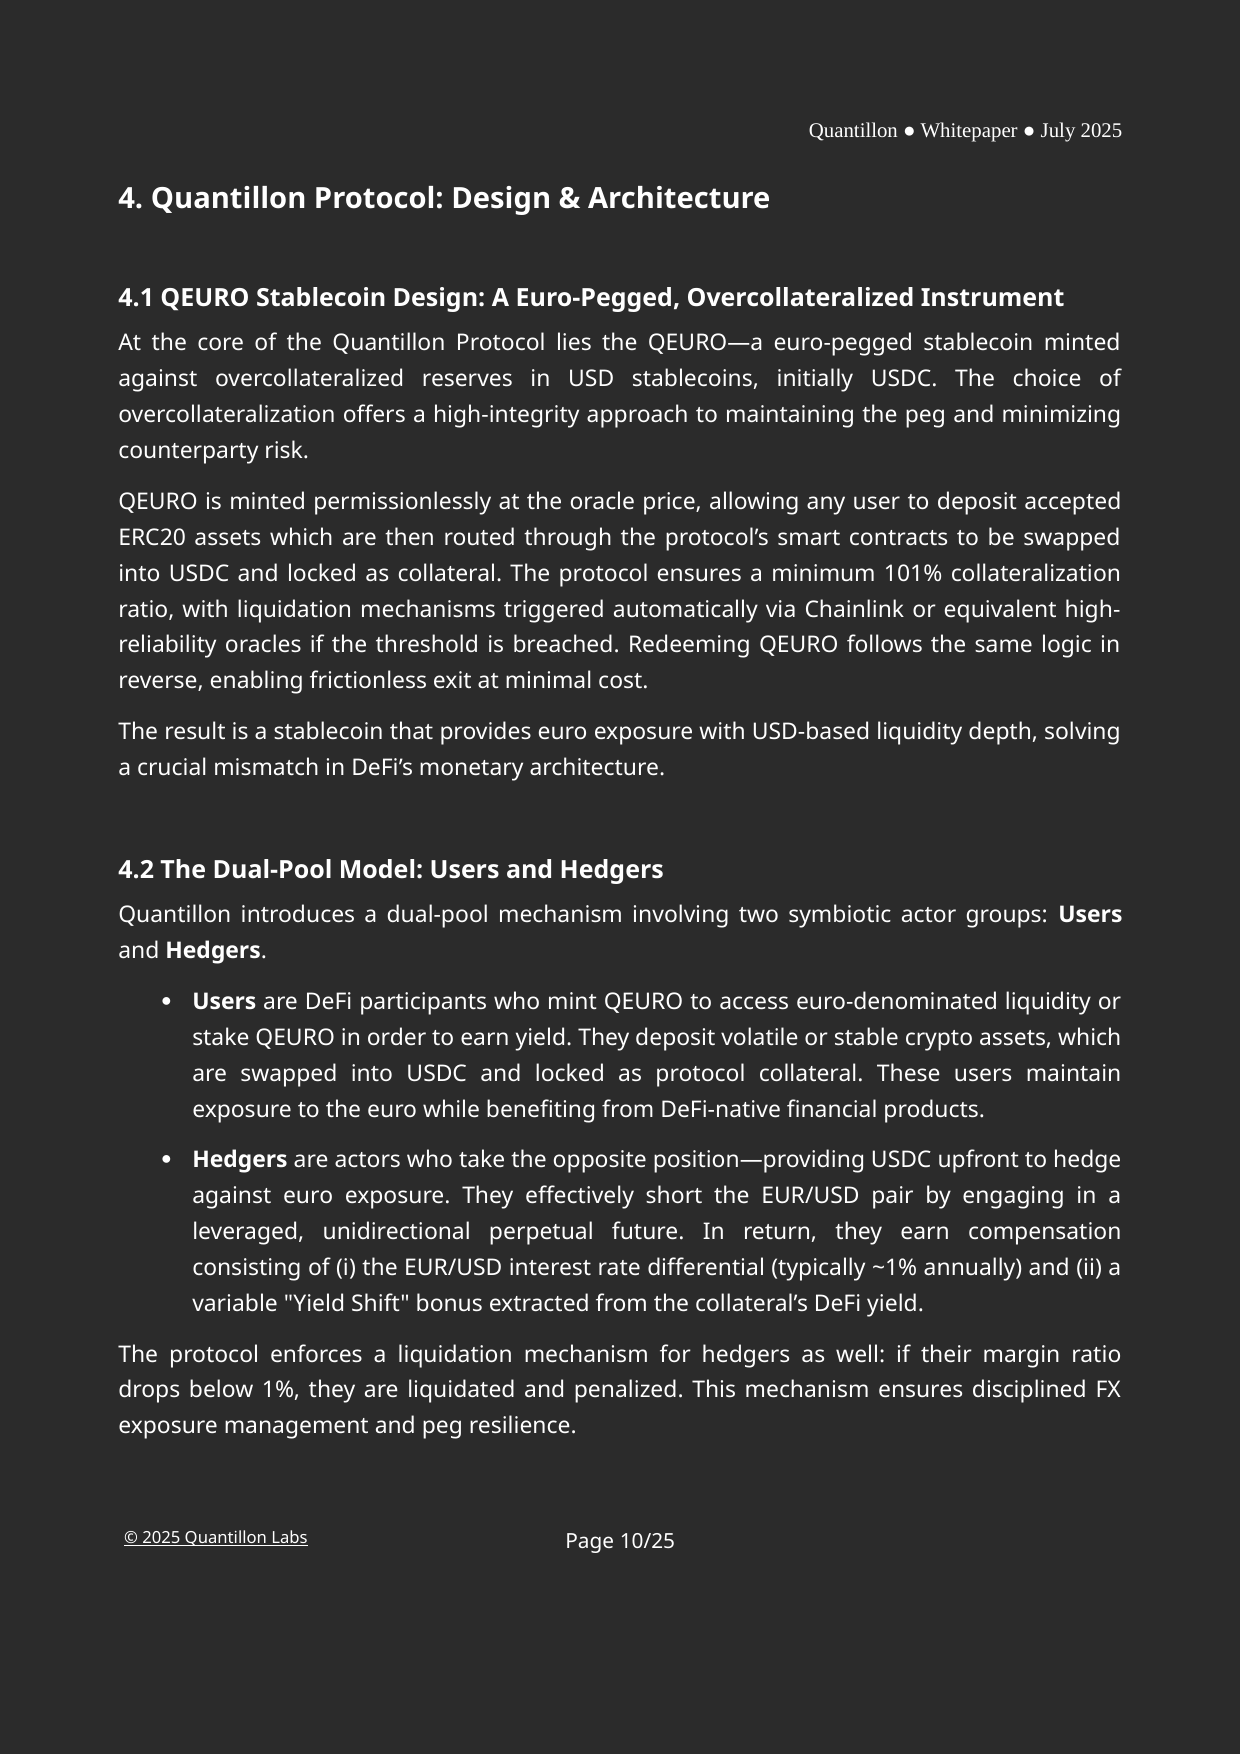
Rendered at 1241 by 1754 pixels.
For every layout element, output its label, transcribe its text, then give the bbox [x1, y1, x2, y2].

text Quantillon introduces a dual-pool mechanism involving two symbiotic actor groups: Users and Hedgers. [118, 898, 1122, 966]
subtitle 4. Quantillon Protocol: Design & Architecture [118, 177, 1122, 217]
subtitle 4.1 QEURO Stablecoin Design: A Euro-Pegged, Overcollateralized Instrument [118, 280, 1122, 314]
list Hedgers are actors who take the opposite position—providing USDC upfront to hedge against euro exposure. They effectively short the EUR/USD pair by engaging in a leveraged, unidirectional perpetual future. In return, they earn compensation consisting of (i) the EUR/USD interest rate differential (typically ~1% annually) and (ii) a variable "Yield Shift" bonus extracted from the collateral’s DeFi yield. [162, 1143, 1122, 1318]
subtitle 4.2 The Dual-Pool Model: Users and Hedgers [118, 852, 1122, 886]
text The result is a stablecoin that provides euro exposure with USD-based liquidity depth, solving a crucial mismatch in DeFi’s monetary architecture. [118, 715, 1122, 782]
text QEURO is minted permissionlessly at the oracle price, allowing any user to deposit accepted ERC20 assets which are then routed through the protocol’s smart contracts to be swapped into USDC and locked as collateral. The protocol ensures a minimum 101% collateralization ratio, with liquidation mechanisms triggered automatically via Chainlink or equivalent high-reliability oracles if the threshold is breached. Redeeming QEURO follows the same logic in reverse, enabling frictionless exit at minimal cost. [118, 485, 1122, 696]
list Users are DeFi participants who mint QEURO to access euro-denominated liquidity or stake QEURO in order to earn yield. They deposit volatile or stable crypto assets, which are swapped into USDC and locked as protocol collateral. These users maintain exposure to the euro while benefiting from DeFi-native financial products. [162, 985, 1122, 1124]
text The protocol enforces a liquidation mechanism for hedgers as well: if their margin ratio drops below 1%, they are liquidated and penalized. This mechanism ensures disciplined FX exposure management and peg resilience. [118, 1337, 1122, 1441]
text At the core of the Quantillon Protocol lies the QEURO—a euro-pegged stablecoin minted against overcollateralized reserves in USD stablecoins, initially USDC. The choice of overcollateralization offers a high-integrity approach to maintaining the peg and minimizing counterparty risk. [118, 326, 1122, 465]
